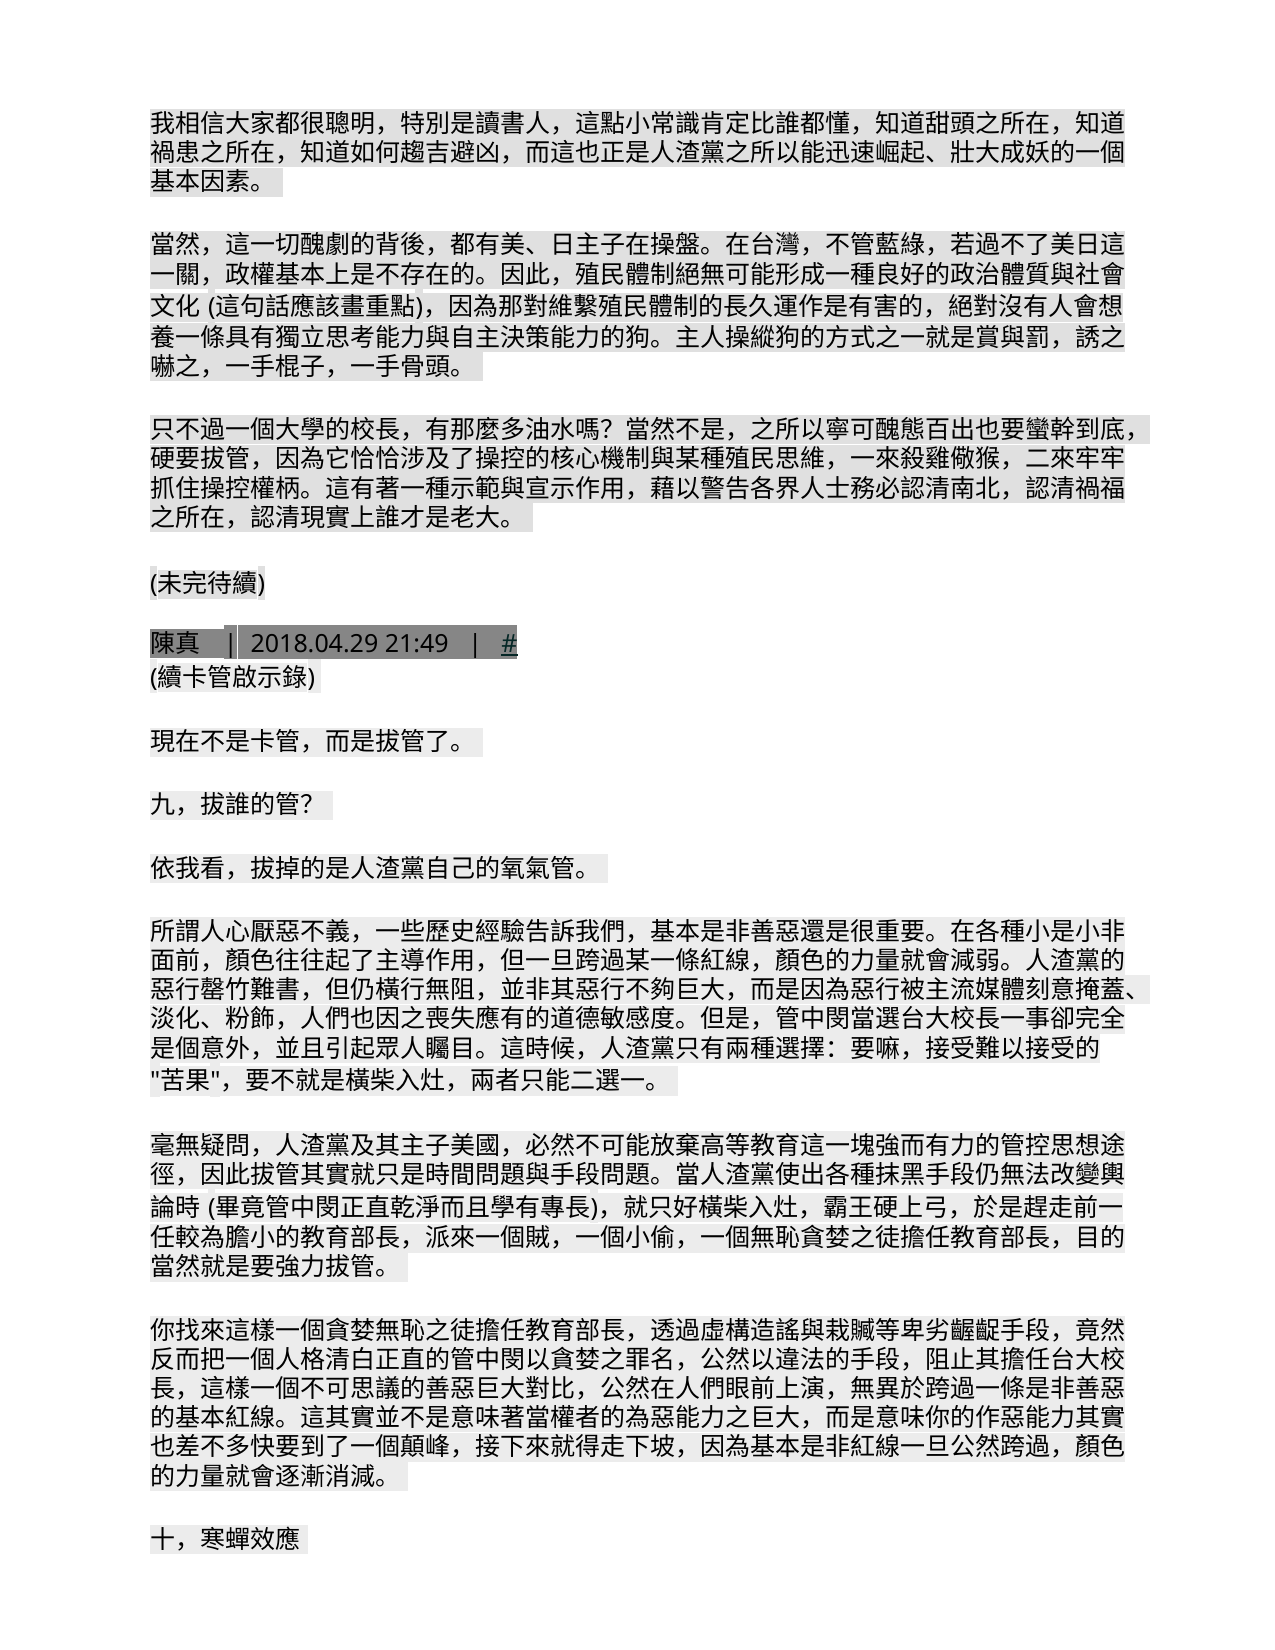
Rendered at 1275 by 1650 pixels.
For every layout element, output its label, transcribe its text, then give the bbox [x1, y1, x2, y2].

text 陳真 | 2018.04.29 21:49 | # [150, 625, 1125, 659]
text (續卡管啟示錄) 十二，順我者昌，逆我者亡 2008年，馬英九和國民黨以超高選票在總統大選和國會選舉中大獲全勝，聲勢之大，可謂摧枯拉朽，人渣黨的席次幾乎連國民黨的零頭都不到。憑著近乎一面倒的民氣，那時候的馬英九和國民黨輕易就能和對岸展開政治談判，讓台灣以更好的談判籌碼，走向兩岸和平統一的新局。但是，馬英九一上台的種種政策與人事安排，卻把我給嚇到了，他真的是腦袋進水了。在那時候，我差不多就能預見國民黨將走向滅亡以及兩岸持續紛擾不安的下場。我的 "預見" 憑的當然不是超能力，而是憑我對台灣人、台灣社會政治屬性與文化習性以及人渣黨及其文人走狗的長久深厚理解。 理解之一是這樣： 馬英九說，權力越大，就越是應該自我節制，越應收斂，並且更應該盡量尊重少數人的想法；還說要建立健全的國家體制，要讓軍隊國家化，要讓兩岸和平發展，去除戰爭風險，要讓政治黑手退出校園，要讓黨政軍退出媒體，要斷絕黑金體制，不讓財團左右政策，杜絕貪瀆與循私舞弊，要去除政治酬庸之陋習，建立廉潔公務體系，簡化政府體制與人事，減少冗員，要力行專家政治，讓專業起作用，而不是讓政客來管理專業事務，要讓司法公正與獨立運作，絕不允許政治干涉司法，要徹底檢討過去濫開支票的各種不當福利措施等等等，要力行環保減碳，減少污染等等等，要唯才是問，不分藍綠，要嚴守法令，絕不逾越分毫等等等；要對228與白色恐怖做出更多的實質檢討與道歉賠償，要進一步確保人權，要修正各種具有侵害人權疑慮的措施與制度，包括司法與獄政的改革等等等。 馬英九講的全部都對，一百分！而這些也恰恰是當年黨外的基本主張，但問題卻出在： 1，所謂尊重少數，並不意味著你應該被少數人所綁架或百般迎合之。 2，在台灣這樣一種反淘汰的社會文化中，所謂 "水清無魚" (貪污老賊李登輝的名言之一)，越是改革就會越衰微，支持度會越少。反之，你越是扯濫污，越是胡搞瞎搞，只要雨露均霑，就地分贓，老少都有份，勢力就會越來越迅速壯大。所謂順我者昌，逆我者亡，人渣黨所真心信奉的就是這一套，而絕對不是什麼建立廉潔體制與民主自由，那是騙小孩的，更不是什麼照顧弱勢者或建立什麼福利國。 黨外那些主張，跟人渣黨是絲毫扯不上半點邊的；那些美好理想，只是人渣黨藉以攻擊國民黨的武器。人渣黨不但絕對從來沒有一絲方面的改革念頭 ，而且朝思暮想的恰恰是所有這一切理想的反面。這個黨，從上到下，每個人腦子裏想的就是我如何撈錢，如何奪權，如何吃到飽，吃到撐，吃到死，如何讓我的小孩也能擁有享用不盡取之不竭的權力與財富。 至於對付異己，種種手段則是完全沒有道德底線可言的，完全就是不擇手段。我太了解這些人渣的品性了。這跟溫良恭儉讓的馬英九和改革後的新國民黨，恰好是兩種極端。比方說，改革的一方，黨政軍馬上退出校園，退出媒體，人渣那一方卻是黨政軍與財團拼命滲透教育，拼命掌控媒體；改革這一方，重用專家，力行廉潔，人渣那一方卻就地分贓，國庫通黨庫，黨庫通內褲，甚至肆無忌憚地破壞文官體系，把國家職位拿來任意酬庸自己人甚至家人，建立家族世襲政治，好康一代傳一代，甚至成立各種黑機關，全然無法無天，與歹徒無異。哪怕你明明是阿貓阿狗甚至地方無賴惡棍，照樣讓你當大官，掌重權，只要你聽話，只要你效忠黨，保證讓你吃香喝辣，前途輝煌。反之，誰敢不敬，就想辦法整你，傷害你，讓你生不如死。 你覺得，在台灣這樣一種淺薄短視的社會文化中，哪一方會贏？長期而言不好說，但就中短期而言，人渣這一方必然大勝無疑。具體作法就四個字：順我者昌，逆我者亡。 我相信大家都很聰明，特別是讀書人，這點小常識肯定比誰都懂，知道甜頭之所在，知道禍患之所在，知道如何趨吉避凶，而這也正是人渣黨之所以能迅速崛起、壯大成妖的一個基本因素。 當然，這一切醜劇的背後，都有美、日主子在操盤。在台灣，不管藍綠，若過不了美日這一關，政權基本上是不存在的。因此，殖民體制絕無可能形成一種良好的政治體質與社會文化 (這句話應該畫重點)，因為那對維繫殖民體制的長久運作是有害的，絕對沒有人會想養一條具有獨立思考能力與自主決策能力的狗。主人操縱狗的方式之一就是賞與罰，誘之嚇之，一手棍子，一手骨頭。 只不過一個大學的校長，有那麼多油水嗎？當然不是，之所以寧可醜態百出也要蠻幹到底，硬要拔管，因為它恰恰涉及了操控的核心機制與某種殖民思維，一來殺雞儆猴，二來牢牢抓住操控權柄。這有著一種示範與宣示作用，藉以警告各界人士務必認清南北，認清禍福之所在，認清現實上誰才是老大。 (未完待續) [150, 75, 1125, 600]
text (續卡管啟示錄) 現在不是卡管，而是拔管了。 九，拔誰的管？ 依我看，拔掉的是人渣黨自己的氧氣管。 所謂人心厭惡不義，一些歷史經驗告訴我們，基本是非善惡還是很重要。在各種小是小非面前，顏色往往起了主導作用，但一旦跨過某一條紅線，顏色的力量就會減弱。人渣黨的惡行罄竹難書，但仍橫行無阻，並非其惡行不夠巨大，而是因為惡行被主流媒體刻意掩蓋、淡化、粉飾，人們也因之喪失應有的道德敏感度。但是，管中閔當選台大校長一事卻完全是個意外，並且引起眾人矚目。這時候，人渣黨只有兩種選擇：要嘛，接受難以接受的 "苦果"，要不就是橫柴入灶，兩者只能二選一。 毫無疑問，人渣黨及其主子美國，必然不可能放棄高等教育這一塊強而有力的管控思想途徑，因此拔管其實就只是時間問題與手段問題。當人渣黨使出各種抹黑手段仍無法改變輿論時 (畢竟管中閔正直乾淨而且學有專長)，就只好橫柴入灶，霸王硬上弓，於是趕走前一任較為膽小的教育部長，派來一個賊，一個小偷，一個無恥貪婪之徒擔任教育部長，目的當然就是要強力拔管。 你找來這樣一個貪婪無恥之徒擔任教育部長，透過虛構造謠與栽贓等卑劣齷齪手段，竟然反而把一個人格清白正直的管中閔以貪婪之罪名，公然以違法的手段，阻止其擔任台大校長，這樣一個不可思議的善惡巨大對比，公然在人們眼前上演，無異於跨過一條是非善惡的基本紅線。這其實並不是意味著當權者的為惡能力之巨大，而是意味你的作惡能力其實也差不多快要到了一個顛峰，接下來就得走下坡，因為基本是非紅線一旦公然跨過，顏色的力量就會逐漸消減。 十，寒蟬效應 人渣黨又不是白痴，他怎麼可能不知道這位吳什麼昆的違法濫權的黑資料一大堆，卻還故意找這樣一個無恥貪婪之徒，公然以違法及造謠抹黑之恐怖手段來拔掉一個清白正直的人，肆無忌憚地傾整個政權之力毀滅一個人的人格，圖的是什麼？其實很簡單，擺明就是要學界的人聽著： "誰敢對人渣黨不敬，誰就會遭受懲罰與報復。" 老實說，這樣一種殺雞儆猴，對學界的人是非常有效的。 十一，仗義半從屠狗輩，負心多是讀書人 在台灣，學界或醫界與文化界等等所謂菁英世界裏頭，大約只有兩種人，一種積極向主流顏色表態，例如市面上所有親綠學者或親綠文人，毫無例外，全部是那樣的人，至少我沒見過一個例外。所有我認識的無數學界醫界或文化界人士，凡是那些喊綠喊反中喊得特別大聲的，統統是見錢眼開、一心嚮往權勢的投機份子。 另一種人則是沉默的羔羊，特別乖，體制要他往東，他就往東，主流要他往西，他就往西，很乖巧，很聽話。面對這樣一種殺雞儆羊，他們就更是乖得不像話了。你看，過去美麗島事件發生時，請你告訴我，有幾個人敢拒絕簽署所謂 "千名教授譴責美麗島暴徒" 的公開聲明？非常罕見，幾乎是零；至於絕大多數人，主子要他幹啥，他就幹啥。尤其是島內所謂讀書人，更是軟骨頭到難以想像的地步。過去如此，現在更是嚴重。 講個小例子： 黨外十年，我總是特別喜歡跟基層志工及一般群眾相處，日日夜夜在一起工作，總感覺他們的人性特別美好，善良，單純，熱情，相信是非善惡，不計利害。我以為這就是人性之大宗，以為絕大部份人就是這樣，後來才知人性並非如此。一直到十幾年後出國留學，接觸許許多多台灣學界的老師與學生，我才總算 "長大成人"，總算明白了人性之普遍趨吉避凶，而非趨善棄惡。 對此一發現，感覺非常震驚，造成 "非典型社交恐懼症"，從此很害怕接觸人類，特別是台灣人，特別是台灣菁英界，更是讓我感到恐懼害怕，人心人性太複雜，而且充滿功利評價，一點都不單純，更不用說什麼善良與熱情。 過去認識我的人應該知道，我原本很好客，口才一流，能言善道，門庭若市，來者不拘，竟然瞬間得了非典型社交恐懼症合併失語畏光症，很怕光，光鮮亮麗的光，怕講話 (因為當我意識到人心之複雜以及彼此之間難以理解時，我就無言了)，怕菁英，怕思想交流，什麼都怕，感覺就只有像蝙蝠那樣躲在山洞裏或夜裏遨翔天際是最愉快的時光。 我是 1997年7月1日香港回歸祖國那天搭機前往英國，但我其實1995年就考上教育部公費留學，這項資格只保留兩年。我因為有叛亂案在身，曾被限制出境，當時還不確定自己是否能夠拿公費出國念書，加上積蓄不多，所以就留在台灣工作了兩年之後，當公費身份快要過期前夕才匆匆出國。 考上公費留學後，規定必須有個所謂訓練課程，一連三天，上一些毫無意義的低能課，比方說什麼面對外國人應如何如何，西餐禮儀應如何如何以及刀叉如何使用等等。我在英國住十年，至今還不明白西餐給一大堆刀叉湯匙該怎麼使用，我基本上一支叉子加一根湯匙就夠用，其它全屬多餘，但是教育部的出國留學研習營就是專門講這些毫無意義的東西，好像把我們當幼兒園學生看待。幼兒園快畢業時，不是都會有才藝表演嗎？公費留學研習營也是這樣。 那一年，剛好是台灣第一次總統大選，連戰和李登輝聯手競選所謂總統副總統。我記得，研習營快結束的前一天晚上，官方宣布說有 "好消息" 哦，說連戰 (當時好像是行政院長) 明晚會來和大家同歡，觀賞大家的才藝表演！並且還安排了一些準留學生上台表演。我跟教育部人員說，我不會出席這樣一個聯歡晚會。他們威脅說，我若不出席，就要取消我的公費留學資格。但我最後還是一樣拒絕出席，並且還發表一篇文章在報紙上說：讀書人應該要像樣，怎麼會去 "恭請" 一個大官來勉勵自己、給自己訓話？甚至還表演什麼才藝讓大官欣賞呢？這樣會不會太沒出息了點？ 事後，幾次聽到一些朋友問說，我為什麼拒絕和連戰握手？我說我沒有拒絕和他握手啊。朋友說，報紙上是這麼寫的。但這報導是錯的，我那天根本就沒有出現在所謂聯歡晚會上，哪來拒絕和連戰握手的機會？ 我想說的是，當我前一晚跟教育部主辦人員說我不願意出席什麼聯歡晚會時，很多在場的同學和老師聽聞這件事，有些人就跑來指責我，說我偏激，說我不顧大局，說我破壞大家的興致，說我滿腦子政治等等，其實我一個人不出席，礙著他們什麼了？但是，這些所謂讀書人就是這麼乖。那一天，我還看見大家西裝畢挺、洋裝禮服，很興奮很緊張地趕往會場，有一位我認識的留學生還匆匆忙忙帶著樂器小跑步，趕往會場，跟我說他等一下要演奏給連戰聽，很興奮。 別人要怎麼做，我管不著，但我想說的是：在那留英前後十幾二十年所認識的學界人士，幾乎全部變得綠油油，幾乎沒有例外。讓我更訝異的是，當年那些只要你稍微批評一下國民黨，對方甚至就會馬上不高興甚至翻臉的人，竟然現在也一個個都變成什麼親綠學者或當起綠營的大官小官，甚至整天聲嘶力竭地在各種漂亮場合或學術場域、校園課堂或電視台上發表各種仇中反華的台獨言論，甚至還紀念起他們當年所唾棄與攻擊的黨外人士 (比方說鄭南榕)，甚至還把自己說成自古以來就反國民黨云云，並且拼命給現在不願親綠的人扣上所謂 "不愛台灣" 或 "親中賣台" 的大帽子。 就如魯迅所說，所謂讀書人，基本上就是人品特別差特別窩囊的一群人，至少在台灣是這樣，你幾乎看不到一個有點脊樑的知識份子，反而爭先恐後交心表態效忠綠旗，並且幫忙打擊異己。我跟這些過去的學界友人幾乎都不往來了。也許你會以為，一旦在某個場合不小心碰了面，他們面對我，可能會很感羞愧，但其實不會，他們個個飛黃騰達，姿態十足，沒有蔑視我或敵視我，就已經算品性不錯的了。 哪天祖國來到台灣，你信不信，菁英們表態表效忠會表得比誰都快。這是我想說的也許是卡管啟示錄的最後一個想法，簡單說就是：改朝換代之際，到底哪些人會被整肅？未完待續，且聽下回分曉。 [150, 659, 1125, 1554]
